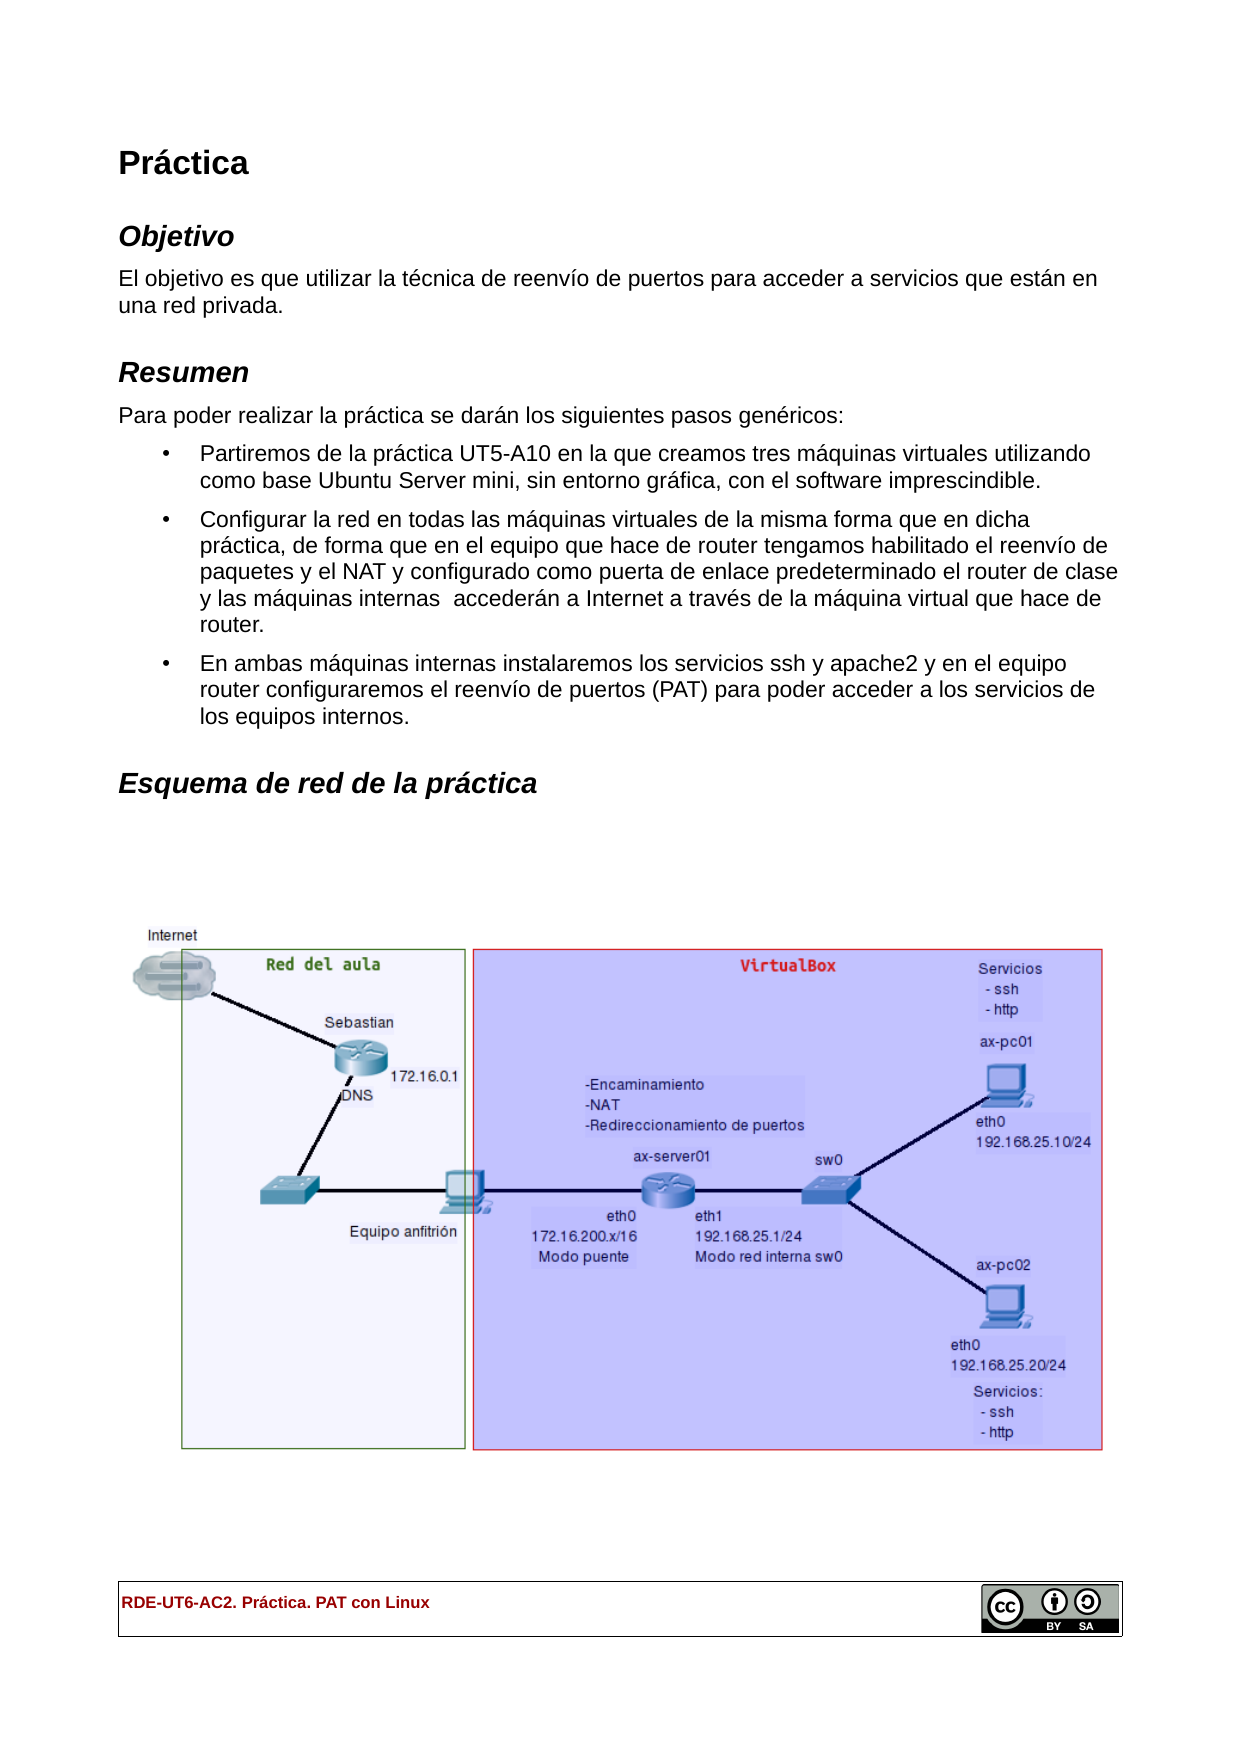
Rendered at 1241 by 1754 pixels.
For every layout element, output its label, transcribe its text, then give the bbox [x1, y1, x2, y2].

picture [118, 851, 1123, 1515]
text El objetivo es que utilizar la técnica de reenvío de puertos para acceder a servicios que están en una red privada. [118, 265, 1122, 318]
list Configurar la red en todas las máquinas virtuales de la misma forma que en dicha práctica, de forma que en el equipo que hace de router tengamos habilitado el reenvío de paquetes y el NAT y configurado como puerta de enlace predeterminado el router de clase y las máquinas internas accederán a Internet a través de la máquina virtual que hace de router. [162, 506, 1122, 637]
subtitle Esquema de red de la práctica [118, 766, 1122, 800]
subtitle Objetivo [118, 219, 1122, 253]
list En ambas máquinas internas instalaremos los servicios ssh y apache2 y en el equipo router configuraremos el reenvío de puertos (PAT) para poder acceder a los servicios de los equipos internos. [162, 650, 1122, 729]
list Partiremos de la práctica UT5-A10 en la que creamos tres máquinas virtuales utilizando como base Ubuntu Server mini, sin entorno gráfica, con el software imprescindible. [162, 440, 1122, 493]
text Para poder realizar la práctica se darán los siguientes pasos genéricos: [118, 402, 1122, 428]
picture [981, 1584, 1119, 1633]
subtitle Resumen [118, 356, 1122, 389]
subtitle Práctica [118, 143, 1122, 182]
